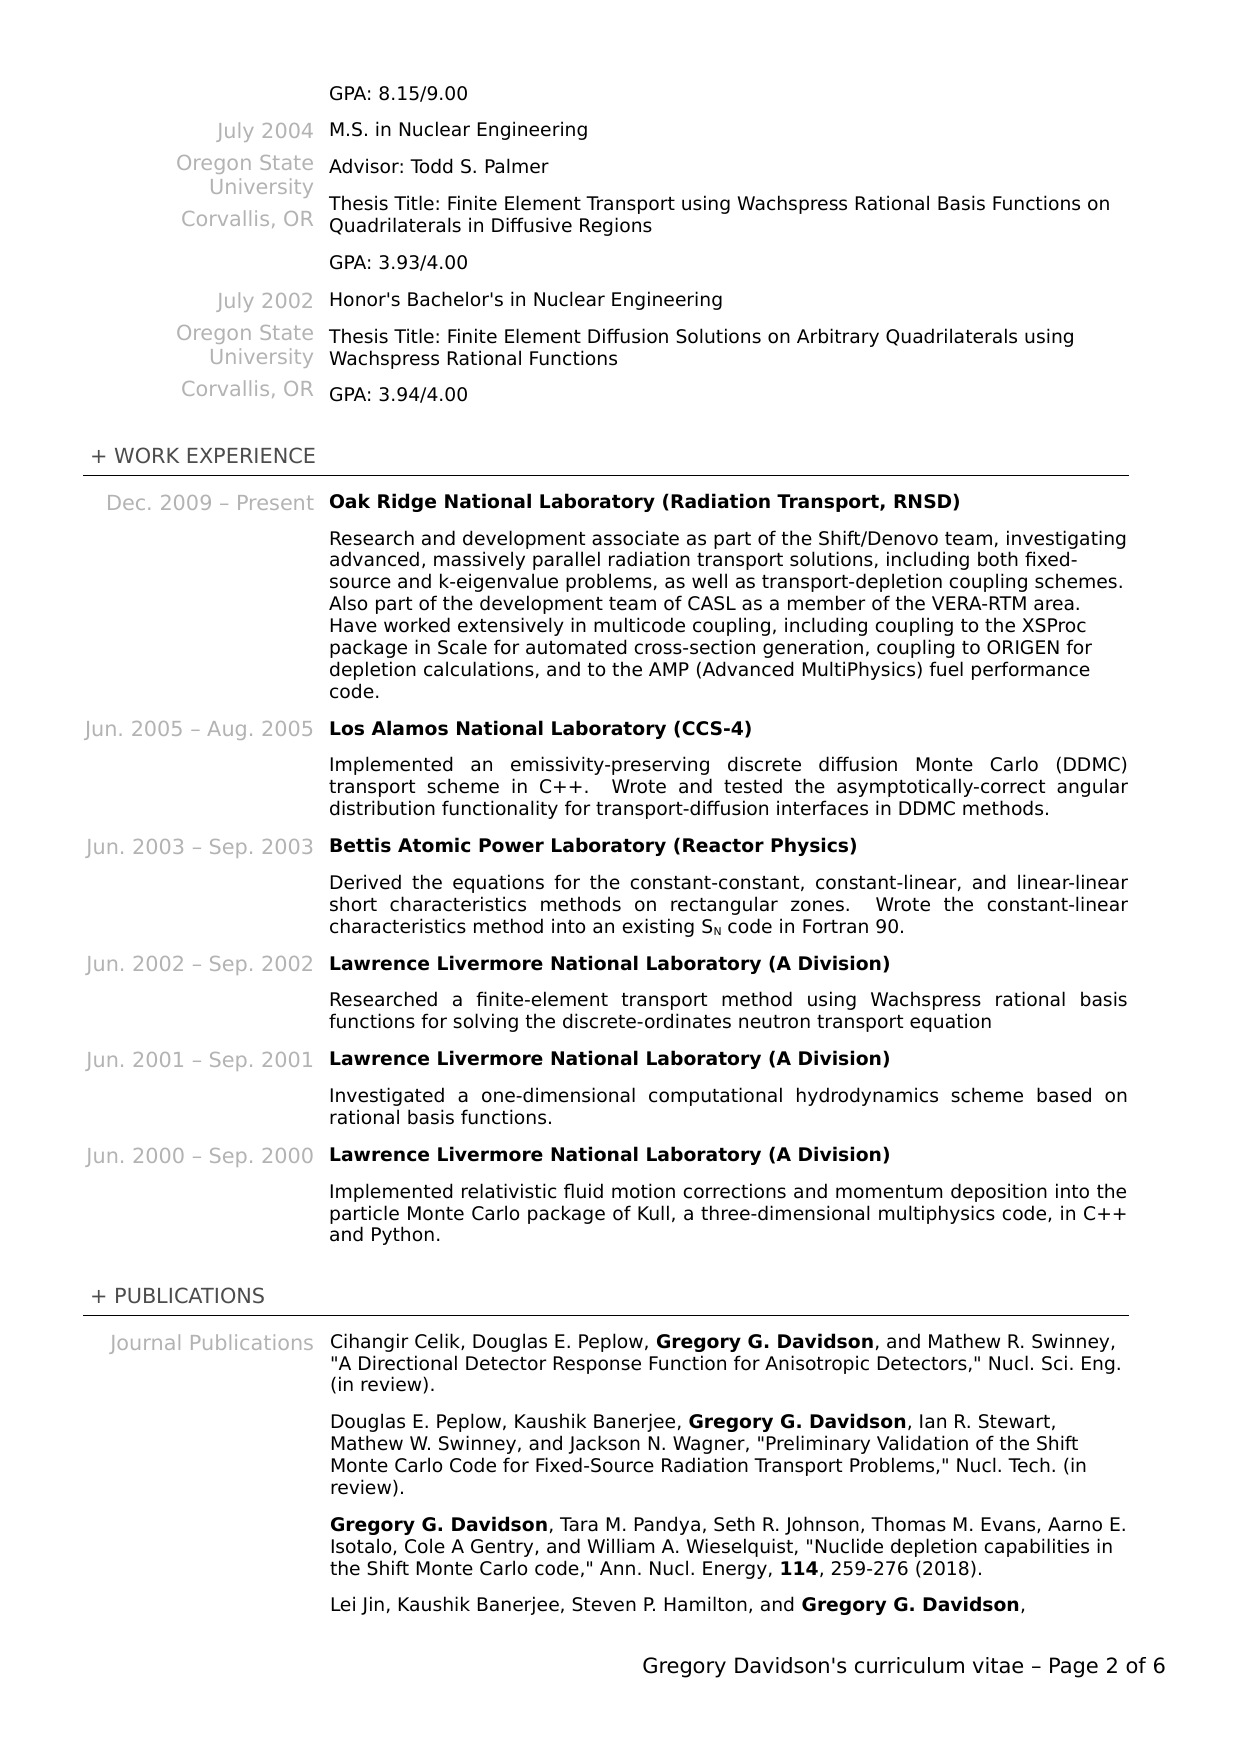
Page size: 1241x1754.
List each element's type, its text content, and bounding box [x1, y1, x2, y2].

table_cell Jun. 2001 – Sep. 2001 [75, 1041, 321, 1136]
table_cell Jun. 2002 – Sep. 2002 [75, 945, 321, 1041]
table_cell July 2004 Oregon State University Corvallis, OR [75, 112, 321, 281]
table_cell Lawrence Livermore National Laboratory (A Division) Investigated a one-dimensional computational hydrodynamics scheme based on rational basis functions. [321, 1041, 1136, 1136]
table_cell Jun. 2000 – Sep. 2000 [75, 1136, 321, 1254]
table_cell Los Alamos National Laboratory (CCS-4) Implemented an emissivity-preserving discrete diffusion Monte Carlo (DDMC) transport scheme in C++. Wrote and tested the asymptotically-correct angular distribution functionality for transport-diffusion interfaces in DDMC methods. [321, 710, 1136, 827]
table_cell Honor's Bachelor's in Nuclear Engineering Thesis Title: Finite Element Diffusion Solutions on Arbitrary Quadrilaterals using Wachspress Rational Functions GPA: 3.94/4.00 [321, 281, 1136, 414]
table_cell Jun. 2003 – Sep. 2003 [75, 828, 321, 945]
table_cell + WORK EXPERIENCE [75, 414, 1136, 483]
table_cell Dec. 2009 – Present [75, 483, 321, 710]
table_cell Cihangir Celik, Douglas E. Peplow, Gregory G. Davidson, and Mathew R. Swinney, "A Directional Detector Response Function for Anisotropic Detectors," Nucl. Sci. Eng. (in review). Douglas E. Peplow, Kaushik Banerjee, Gregory G. Davidson, Ian R. Stewart, Mathew W. Swinney, and Jackson N. Wagner, "Preliminary Validation of the Shift Monte Carlo Code for Fixed-Source Radiation Transport Problems," Nucl. Tech. (in review). Gregory G. Davidson, Tara M. Pandya, Seth R. Johnson, Thomas M. Evans, Aarno E. Isotalo, Cole A Gentry, and William A. Wieselquist, "Nuclide depletion capabilities in the Shift Monte Carlo code," Ann. Nucl. Energy, 114, 259-276 (2018). Lei Jin, Kaushik Banerjee, Steven P. Hamilton, and Gregory G. Davidson, [321, 1323, 1136, 1616]
table_cell Oak Ridge National Laboratory (Radiation Transport, RNSD) Research and development associate as part of the Shift/Denovo team, investigating advanced, massively parallel radiation transport solutions, including both fixed-source and k-eigenvalue problems, as well as transport-depletion coupling schemes. Also part of the development team of CASL as a member of the VERA-RTM area. Have worked extensively in multicode coupling, including coupling to the XSProc package in Scale for automated cross-section generation, coupling to ORIGEN for depletion calculations, and to the AMP (Advanced MultiPhysics) fuel performance code. [321, 483, 1136, 710]
table_cell [75, 75, 321, 112]
table_cell + PUBLICATIONS [75, 1254, 1136, 1323]
table_cell M.S. in Nuclear Engineering Advisor: Todd S. Palmer Thesis Title: Finite Element Transport using Wachspress Rational Basis Functions on Quadrilaterals in Diffusive Regions GPA: 3.93/4.00 [321, 112, 1136, 281]
table_cell GPA: 8.15/9.00 [321, 75, 1136, 112]
table_cell July 2002 Oregon State University Corvallis, OR [75, 281, 321, 414]
table_cell Lawrence Livermore National Laboratory (A Division) Implemented relativistic fluid motion corrections and momentum deposition into the particle Monte Carlo package of Kull, a three-dimensional multiphysics code, in C++ and Python. [321, 1136, 1136, 1254]
table_cell Jun. 2005 – Aug. 2005 [75, 710, 321, 827]
table_cell Lawrence Livermore National Laboratory (A Division) Researched a finite-element transport method using Wachspress rational basis functions for solving the discrete-ordinates neutron transport equation [321, 945, 1136, 1041]
table_cell Bettis Atomic Power Laboratory (Reactor Physics) Derived the equations for the constant-constant, constant-linear, and linear-linear short characteristics methods on rectangular zones. Wrote the constant-linear characteristics method into an existing SN code in Fortran 90. [321, 828, 1136, 945]
table_cell Journal Publications [75, 1323, 321, 1616]
